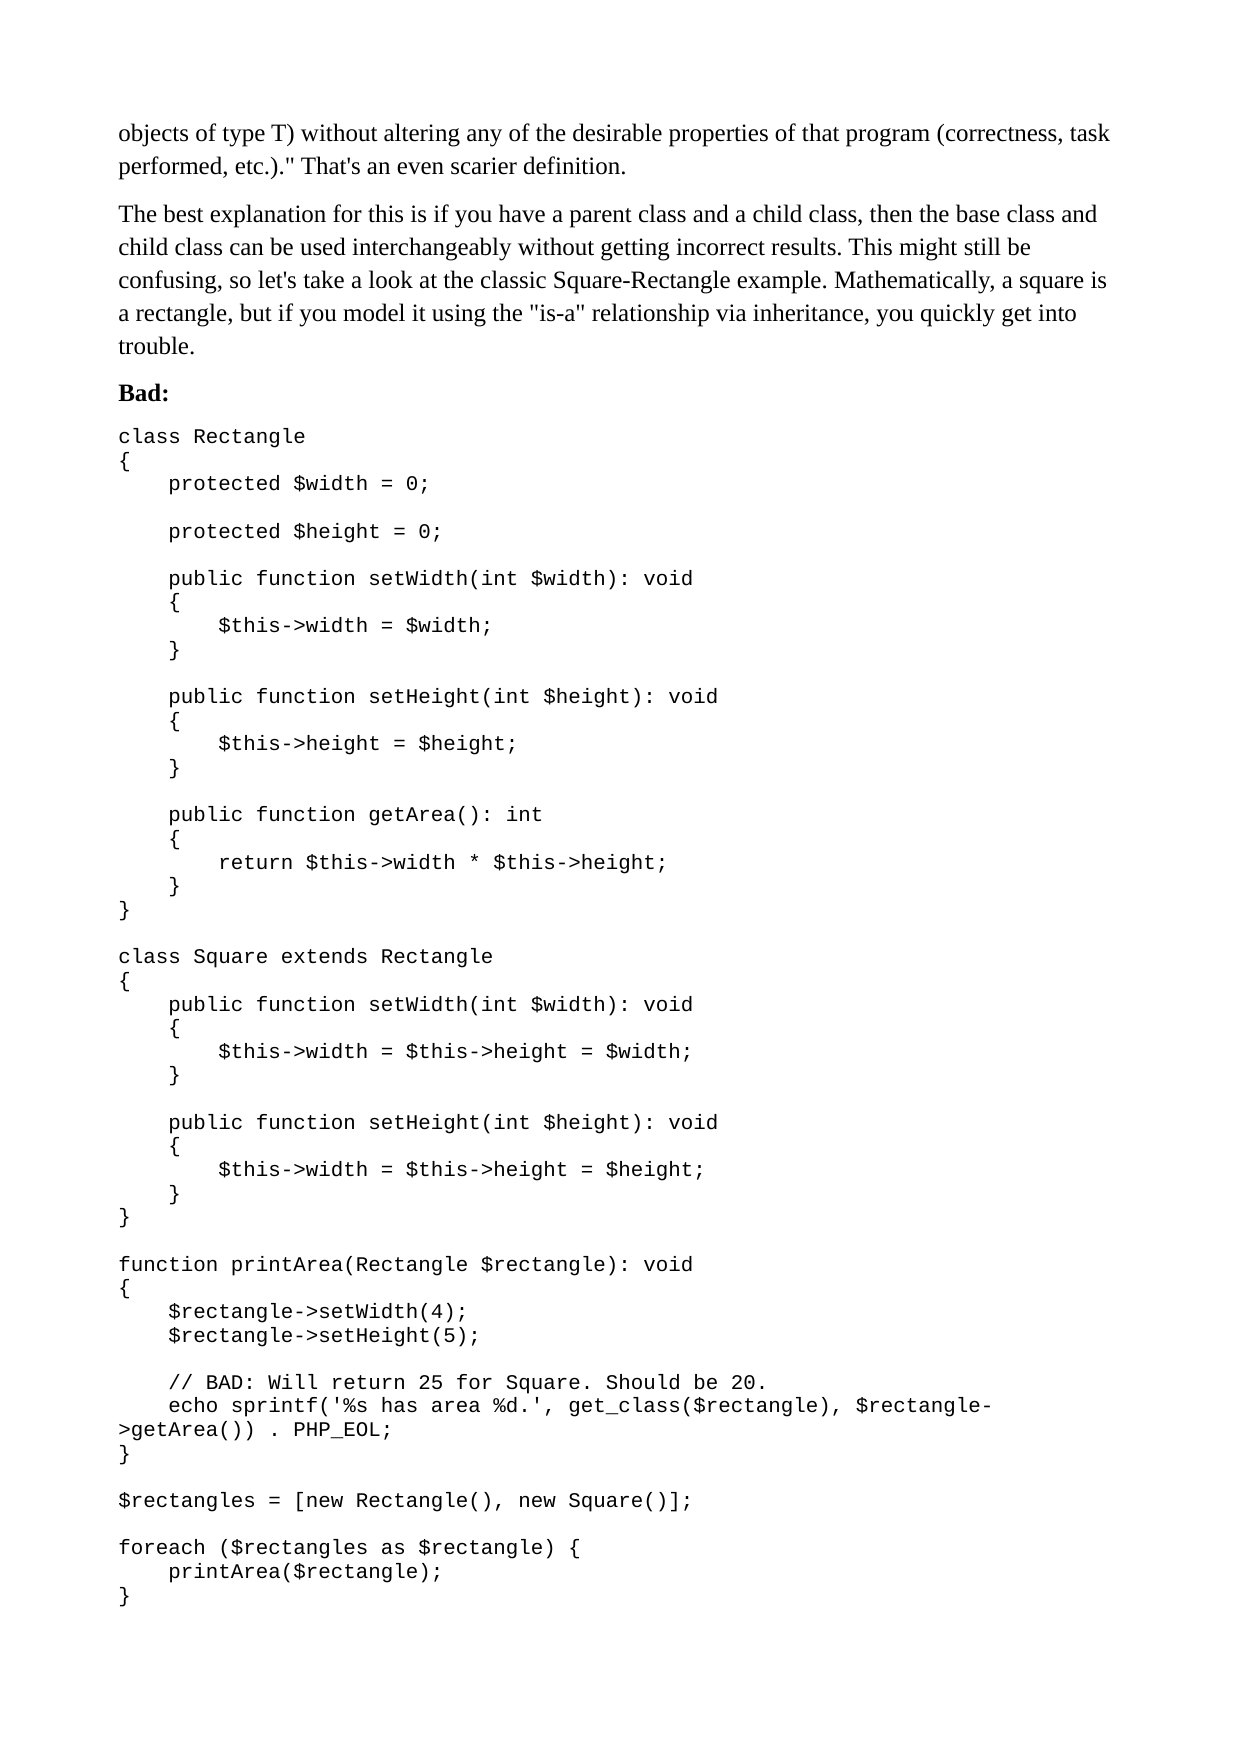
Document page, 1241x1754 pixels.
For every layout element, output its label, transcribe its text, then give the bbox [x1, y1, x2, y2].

text { [118, 450, 1122, 473]
text Bad: [118, 378, 1122, 407]
text return $this->width * $this->height; [118, 852, 1122, 875]
text public function getArea(): int [118, 804, 1122, 828]
text class Rectangle [118, 426, 1122, 450]
text } [118, 899, 1122, 923]
text public function setHeight(int $height): void [118, 1112, 1122, 1135]
text protected $height = 0; [118, 521, 1122, 544]
text printArea($rectangle); [118, 1561, 1122, 1585]
text { [118, 970, 1122, 993]
text protected $width = 0; [118, 473, 1122, 497]
text public function setWidth(int $width): void [118, 568, 1122, 592]
text } [118, 1443, 1122, 1466]
text { [118, 1017, 1122, 1041]
text $this->height = $height; [118, 733, 1122, 757]
text $rectangle->setHeight(5); [118, 1324, 1122, 1348]
text { [118, 1277, 1122, 1301]
text echo sprintf('%s has area %d.', get_class($rectangle), $rectangle->getArea()) . PHP_EOL; [118, 1396, 1122, 1443]
text public function setWidth(int $width): void [118, 993, 1122, 1017]
text The best explanation for this is if you have a parent class and a child class, then the base class and child class can be used interchangeably without getting incorrect results. This might still be confusing, so let's take a look at the classic Square-Rectangle example. Mathematically, a square is a rectangle, but if you model it using the "is-a" relationship via inheritance, you quickly get into trouble. [118, 199, 1122, 359]
text class Square extends Rectangle [118, 946, 1122, 970]
text } [118, 639, 1122, 662]
text } [118, 757, 1122, 781]
text $this->width = $width; [118, 615, 1122, 639]
text { [118, 710, 1122, 733]
text { [118, 828, 1122, 852]
text $rectangle->setWidth(4); [118, 1301, 1122, 1324]
text } [118, 1183, 1122, 1206]
text $rectangles = [new Rectangle(), new Square()]; [118, 1490, 1122, 1514]
text $this->width = $this->height = $width; [118, 1041, 1122, 1064]
text $this->width = $this->height = $height; [118, 1159, 1122, 1183]
text } [118, 875, 1122, 899]
text objects of type T) without altering any of the desirable properties of that program (correctness, task performed, etc.)." That's an even scarier definition. [118, 118, 1122, 180]
text public function setHeight(int $height): void [118, 686, 1122, 710]
text { [118, 1135, 1122, 1159]
text function printArea(Rectangle $rectangle): void [118, 1254, 1122, 1277]
text // BAD: Will return 25 for Square. Should be 20. [118, 1372, 1122, 1396]
text } [118, 1064, 1122, 1088]
text } [118, 1206, 1122, 1230]
text foreach ($rectangles as $rectangle) { [118, 1537, 1122, 1561]
text } [118, 1585, 1122, 1608]
text { [118, 592, 1122, 615]
